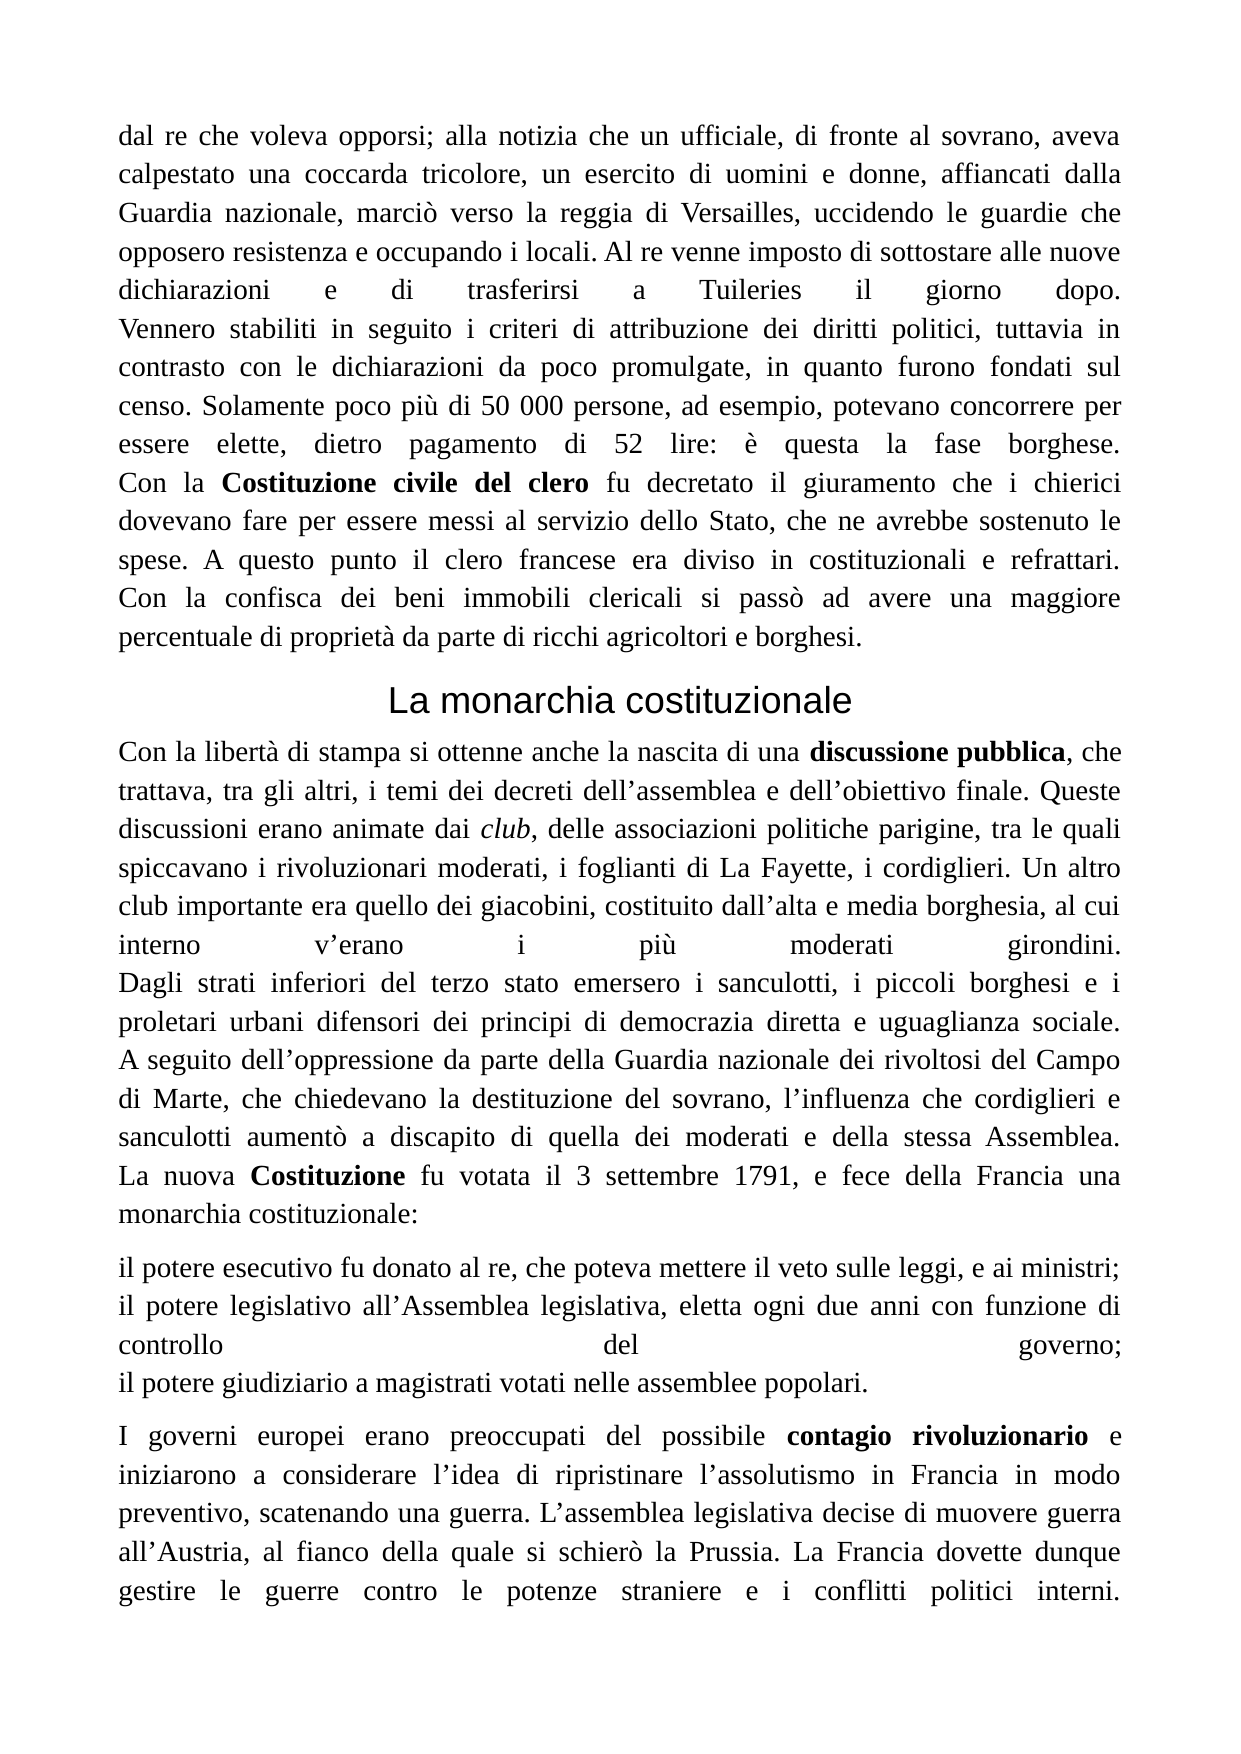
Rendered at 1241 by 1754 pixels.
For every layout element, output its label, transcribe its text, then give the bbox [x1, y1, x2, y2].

text dal re che voleva opporsi; alla notizia che un ufficiale, di fronte al sovrano, aveva calpestato una coccarda tricolore, un esercito di uomini e donne, affiancati dalla Guardia nazionale, marciò verso la reggia di Versailles, uccidendo le guardie che opposero resistenza e occupando i locali. Al re venne imposto di sottostare alle nuove dichiarazioni e di trasferirsi a Tuileries il giorno dopo. Vennero stabiliti in seguito i criteri di attribuzione dei diritti politici, tuttavia in contrasto con le dichiarazioni da poco promulgate, in quanto furono fondati sul censo. Solamente poco più di 50 000 persone, ad esempio, potevano concorrere per essere elette, dietro pagamento di 52 lire: è questa la fase borghese. Con la Costituzione civile del clero fu decretato il giuramento che i chierici dovevano fare per essere messi al servizio dello Stato, che ne avrebbe sostenuto le spese. A questo punto il clero francese era diviso in costituzionali e refrattari. Con la confisca dei beni immobili clericali si passò ad avere una maggiore percentuale di proprietà da parte di ricchi agricoltori e borghesi. [118, 118, 1122, 653]
subtitle La monarchia costituzionale [118, 678, 1122, 722]
text il potere esecutivo fu donato al re, che poteva mettere il veto sulle leggi, e ai ministri; il potere legislativo all’Assemblea legislativa, eletta ogni due anni con funzione di controllo del governo; il potere giudiziario a magistrati votati nelle assemblee popolari. [118, 1250, 1122, 1399]
text I governi europei erano preoccupati del possibile contagio rivoluzionario e iniziarono a considerare l’idea di ripristinare l’assolutismo in Francia in modo preventivo, scatenando una guerra. L’assemblea legislativa decise di muovere guerra all’Austria, al fianco della quale si schierò la Prussia. La Francia dovette dunque gestire le guerre contro le potenze straniere e i conflitti politici interni. [118, 1418, 1122, 1606]
text Con la libertà di stampa si ottenne anche la nascita di una discussione pubblica, che trattava, tra gli altri, i temi dei decreti dell’assemblea e dell’obiettivo finale. Queste discussioni erano animate dai club, delle associazioni politiche parigine, tra le quali spiccavano i rivoluzionari moderati, i foglianti di La Fayette, i cordiglieri. Un altro club importante era quello dei giacobini, costituito dall’alta e media borghesia, al cui interno v’erano i più moderati girondini. Dagli strati inferiori del terzo stato emersero i sanculotti, i piccoli borghesi e i proletari urbani difensori dei principi di democrazia diretta e uguaglianza sociale. A seguito dell’oppressione da parte della Guardia nazionale dei rivoltosi del Campo di Marte, che chiedevano la destituzione del sovrano, l’influenza che cordiglieri e sanculotti aumentò a discapito di quella dei moderati e della stessa Assemblea. La nuova Costituzione fu votata il 3 settembre 1791, e fece della Francia una monarchia costituzionale: [118, 734, 1122, 1230]
